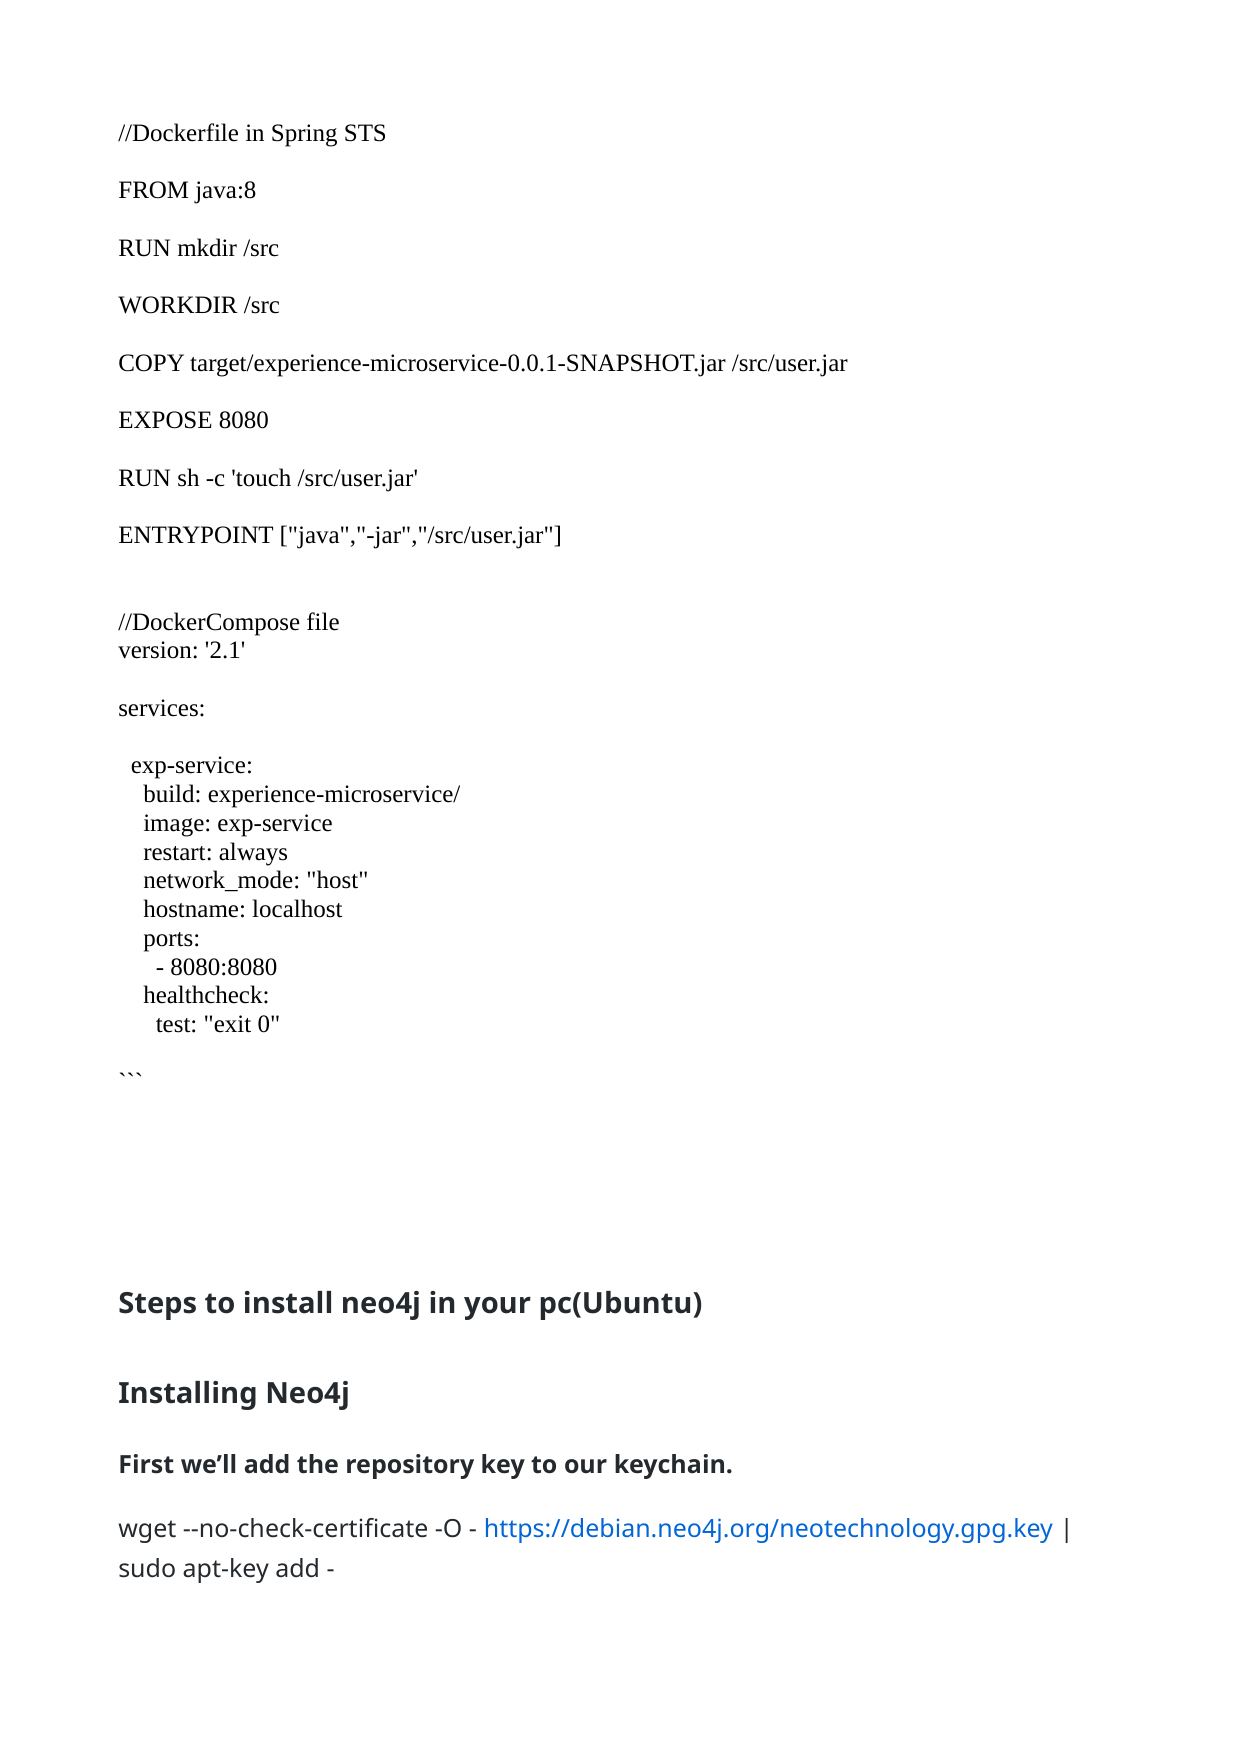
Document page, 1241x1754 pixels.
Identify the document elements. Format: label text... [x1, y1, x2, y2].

text ports: [118, 923, 1122, 952]
text First we’ll add the repository key to our keychain. [118, 1447, 1122, 1481]
subtitle Installing Neo4j [118, 1372, 1122, 1412]
text WORKDIR /src [118, 291, 1122, 319]
subtitle Steps to install neo4j in your pc(Ubuntu) [118, 1283, 1122, 1322]
text ``` [118, 1067, 1122, 1096]
text hostname: localhost [118, 894, 1122, 923]
text network_mode: "host" [118, 866, 1122, 894]
text build: experience-microservice/ [118, 779, 1122, 808]
text image: exp-service [118, 808, 1122, 837]
text //DockerCompose file [118, 607, 1122, 636]
text exp-service: [118, 751, 1122, 779]
text FROM java:8 [118, 176, 1122, 204]
text COPY target/experience-microservice-0.0.1-SNAPSHOT.jar /src/user.jar [118, 348, 1122, 377]
text restart: always [118, 837, 1122, 866]
text healthcheck: [118, 981, 1122, 1009]
text - 8080:8080 [118, 952, 1122, 981]
text EXPOSE 8080 [118, 406, 1122, 434]
text RUN mkdir /src [118, 233, 1122, 262]
text test: "exit 0" [118, 1009, 1122, 1038]
text //Dockerfile in Spring STS [118, 118, 1122, 147]
text services: [118, 693, 1122, 722]
text RUN sh -c 'touch /src/user.jar' [118, 463, 1122, 492]
text wget --no-check-certificate -O - https://debian.neo4j.org/neotechnology.gpg.key | sudo apt-key add - [118, 1511, 1122, 1584]
text ENTRYPOINT ["java","-jar","/src/user.jar"] [118, 521, 1122, 549]
text version: '2.1' [118, 636, 1122, 664]
